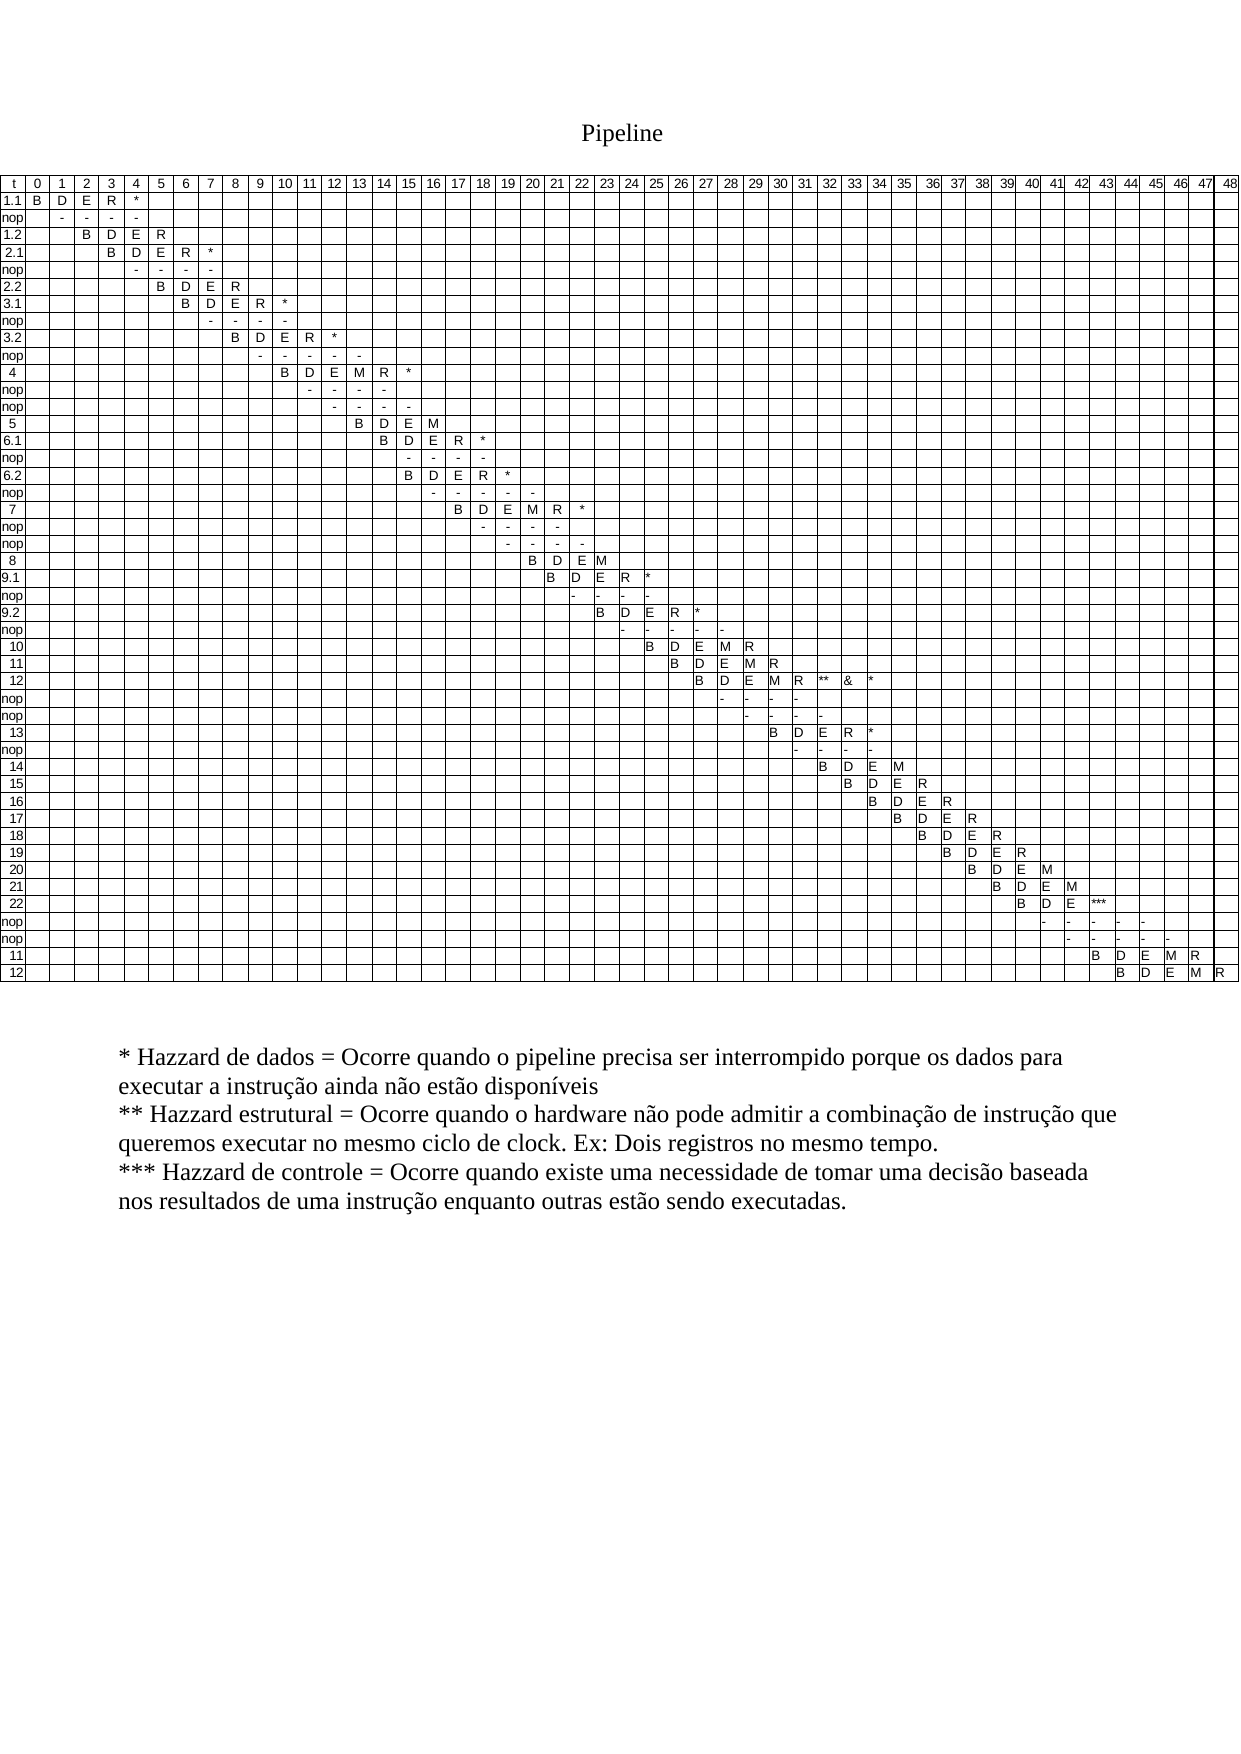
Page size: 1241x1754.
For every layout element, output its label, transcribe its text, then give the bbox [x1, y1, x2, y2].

text Pipeline [118, 118, 1122, 147]
text *** Hazzard de controle = Ocorre quando existe uma necessidade de tomar uma decisão baseada nos resultados de uma instrução enquanto outras estão sendo executadas. [118, 1157, 1122, 1214]
text * Hazzard de dados = Ocorre quando o pipeline precisa ser interrompido porque os dados para executar a instrução ainda não estão disponíveis [118, 1042, 1122, 1099]
text ** Hazzard estrutural = Ocorre quando o hardware não pode admitir a combinação de instrução que queremos executar no mesmo ciclo de clock. Ex: Dois registros no mesmo tempo. [118, 1099, 1122, 1157]
